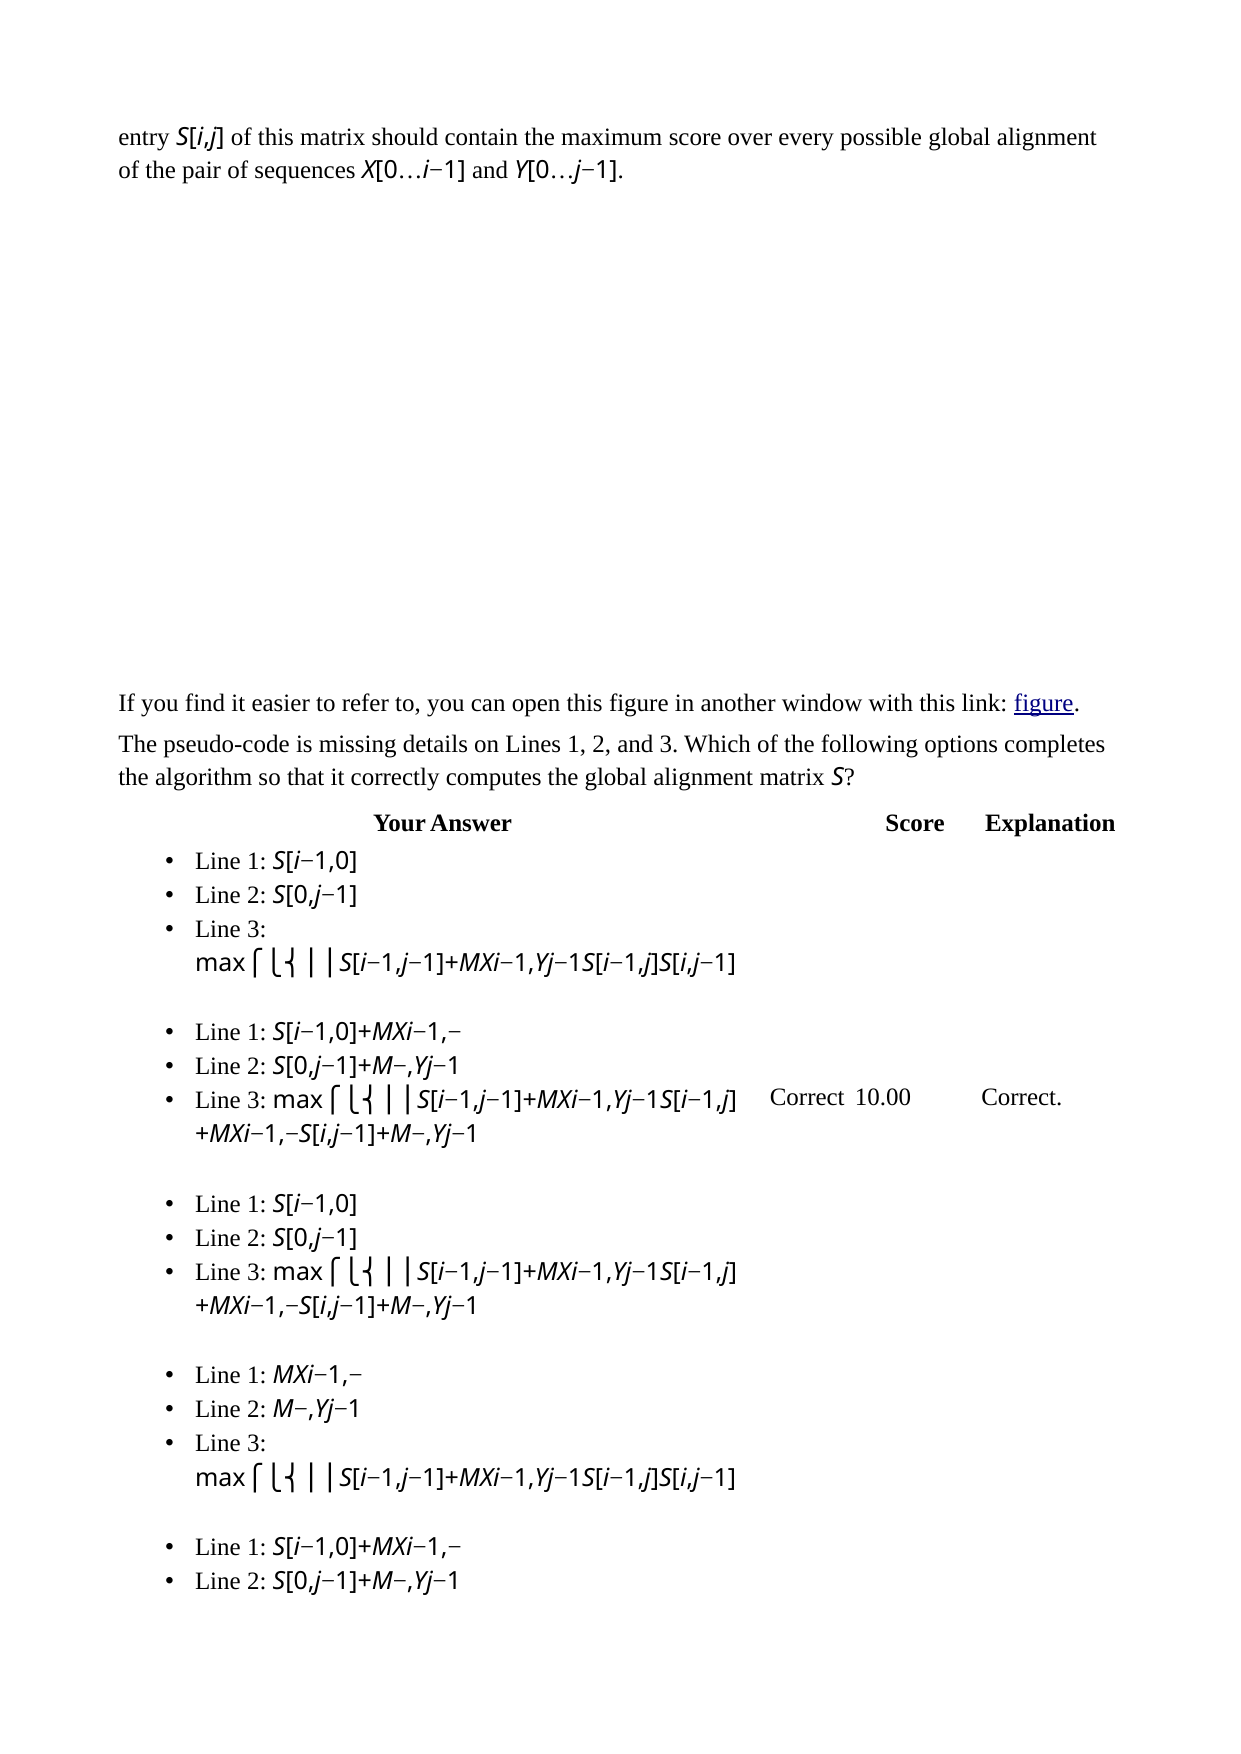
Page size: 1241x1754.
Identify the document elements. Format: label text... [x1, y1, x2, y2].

table_cell Line 1: S[i−1,0] Line 2: S[0,j−1] Line 3: max⎧⎩⎨⎪⎪S[i−1,j−1]+MXi−1,Yj−1S[i−1,j]S[i,j−1] [118, 839, 767, 1011]
table_header Your Answer [118, 805, 767, 839]
table_cell [852, 1183, 978, 1354]
table_cell [852, 1526, 978, 1599]
table_header [767, 805, 852, 839]
table_cell [852, 839, 978, 1011]
table_cell 10.00 [852, 1011, 978, 1182]
table_cell [767, 1183, 852, 1354]
table_cell Line 1: S[i−1,0]+MXi−1,− Line 2: S[0,j−1]+M−,Yj−1 Line 3: max⎧⎩⎨⎪⎪S[i−1,j−1]S[i−1,j]S[i,j−1] [118, 1526, 767, 1599]
table_cell [978, 1354, 1122, 1526]
table_cell Line 1: MXi−1,− Line 2: M−,Yj−1 Line 3: max⎧⎩⎨⎪⎪S[i−1,j−1]+MXi−1,Yj−1S[i−1,j]S[i,j−1] [118, 1354, 767, 1526]
table_cell Line 1: S[i−1,0]+MXi−1,− Line 2: S[0,j−1]+M−,Yj−1 Line 3: max⎧⎩⎨⎪⎪S[i−1,j−1]+MXi−1,Yj−1S[i−1,j]+MXi−1,−S[i,j−1]+M−,Yj−1 [118, 1011, 767, 1182]
table_cell [767, 839, 852, 1011]
table_cell [767, 1354, 852, 1526]
table_cell Correct [767, 1011, 852, 1182]
text The pseudo-code is missing details on Lines 1, 2, and 3. Which of the following options completes the algorithm so that it correctly computes the global alignment matrix S? [118, 729, 1122, 792]
table_cell [978, 1526, 1122, 1599]
table_cell [978, 1183, 1122, 1354]
table_header Explanation [978, 805, 1122, 839]
table_cell [767, 1526, 852, 1599]
text entry S[i,j] of this matrix should contain the maximum score over every possible global alignment of the pair of sequences X[0…i−1] and Y[0…j−1]. If you find it easier to refer to, you can open this figure in another window with this link: figure. [118, 118, 1122, 717]
table_header Score [852, 805, 978, 839]
table_cell [852, 1354, 978, 1526]
table_cell Line 1: S[i−1,0] Line 2: S[0,j−1] Line 3: max⎧⎩⎨⎪⎪S[i−1,j−1]+MXi−1,Yj−1S[i−1,j]+MXi−1,−S[i,j−1]+M−,Yj−1 [118, 1183, 767, 1354]
table_cell [978, 839, 1122, 1011]
table_cell Correct. [978, 1011, 1122, 1182]
